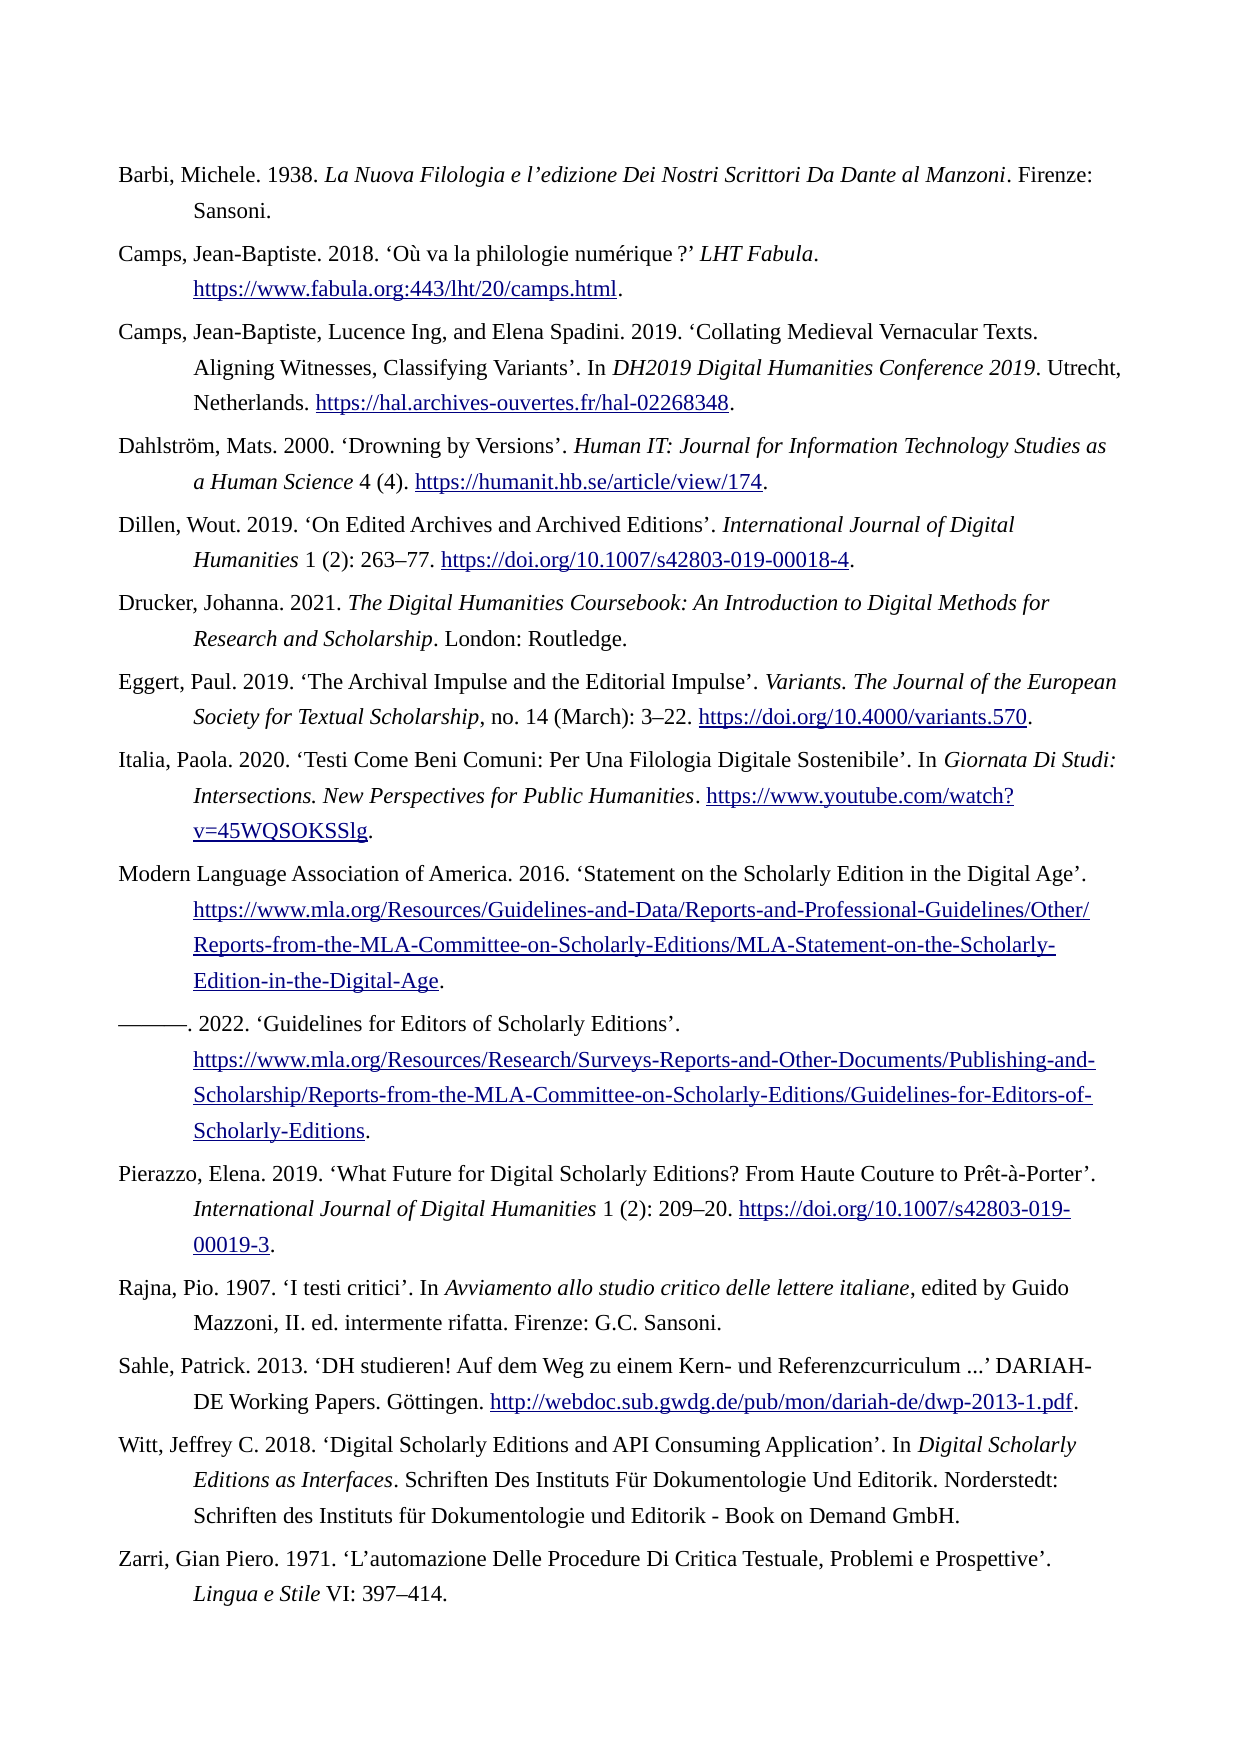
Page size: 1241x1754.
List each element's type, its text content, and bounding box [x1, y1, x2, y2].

text Camps, Jean-Baptiste. 2018. ‘Où va la philologie numérique ?’ LHT Fabula. https://www.fabula.org:443/lht/20/camps.html. [118, 240, 1122, 302]
text Dahlström, Mats. 2000. ‘Drowning by Versions’. Human IT: Journal for Information Technology Studies as a Human Science 4 (4). https://humanit.hb.se/article/view/174. [118, 432, 1122, 494]
text Witt, Jeffrey C. 2018. ‘Digital Scholarly Editions and API Consuming Application’. In Digital Scholarly Editions as Interfaces. Schriften Des Instituts Für Dokumentologie Und Editorik. Norderstedt: Schriften des Instituts für Dokumentologie und Editorik - Book on Demand GmbH. [118, 1431, 1122, 1528]
text Barbi, Michele. 1938. La Nuova Filologia e l’edizione Dei Nostri Scrittori Da Dante al Manzoni. Firenze: Sansoni. [118, 161, 1122, 223]
text Sahle, Patrick. 2013. ‘DH studieren! Auf dem Weg zu einem Kern- und Referenzcurriculum ...’ DARIAH-DE Working Papers. Göttingen. http://webdoc.sub.gwdg.de/pub/mon/dariah-de/dwp-2013-1.pdf. [118, 1352, 1122, 1414]
text Drucker, Johanna. 2021. The Digital Humanities Coursebook: An Introduction to Digital Methods for Research and Scholarship. London: Routledge. [118, 589, 1122, 651]
text Camps, Jean-Baptiste, Lucence Ing, and Elena Spadini. 2019. ‘Collating Medieval Vernacular Texts. Aligning Witnesses, Classifying Variants’. In DH2019 Digital Humanities Conference 2019. Utrecht, Netherlands. https://hal.archives-ouvertes.fr/hal-02268348. [118, 318, 1122, 416]
text Italia, Paola. 2020. ‘Testi Come Beni Comuni: Per Una Filologia Digitale Sostenibile’. In Giornata Di Studi: Intersections. New Perspectives for Public Humanities. https://www.youtube.com/watch?v=45WQSOKSSlg. [118, 746, 1122, 844]
text Zarri, Gian Piero. 1971. ‘L’automazione Delle Procedure Di Critica Testuale, Problemi e Prospettive’. Lingua e Stile VI: 397–414. [118, 1545, 1122, 1607]
text Modern Language Association of America. 2016. ‘Statement on the Scholarly Edition in the Digital Age’. https://www.mla.org/Resources/Guidelines-and-Data/Reports-and-Professional-Guidelines/Other/Reports-from-the-MLA-Committee-on-Scholarly-Editions/MLA-Statement-on-the-Scholarly-Edition-in-the-Digital-Age. [118, 861, 1122, 993]
text ———. 2022. ‘Guidelines for Editors of Scholarly Editions’. https://www.mla.org/Resources/Research/Surveys-Reports-and-Other-Documents/Publishing-and-Scholarship/Reports-from-the-MLA-Committee-on-Scholarly-Editions/Guidelines-for-Editors-of-Scholarly-Editions. [118, 1010, 1122, 1143]
text Rajna, Pio. 1907. ‘I testi critici’. In Avviamento allo studio critico delle lettere italiane, edited by Guido Mazzoni, II. ed. intermente rifatta. Firenze: G.C. Sansoni. [118, 1274, 1122, 1336]
text Eggert, Paul. 2019. ‘The Archival Impulse and the Editorial Impulse’. Variants. The Journal of the European Society for Textual Scholarship, no. 14 (March): 3–22. https://doi.org/10.4000/variants.570. [118, 668, 1122, 730]
text Pierazzo, Elena. 2019. ‘What Future for Digital Scholarly Editions? From Haute Couture to Prêt-à-Porter’. International Journal of Digital Humanities 1 (2): 209–20. https://doi.org/10.1007/s42803-019-00019-3. [118, 1160, 1122, 1257]
text Dillen, Wout. 2019. ‘On Edited Archives and Archived Editions’. International Journal of Digital Humanities 1 (2): 263–77. https://doi.org/10.1007/s42803-019-00018-4. [118, 511, 1122, 573]
